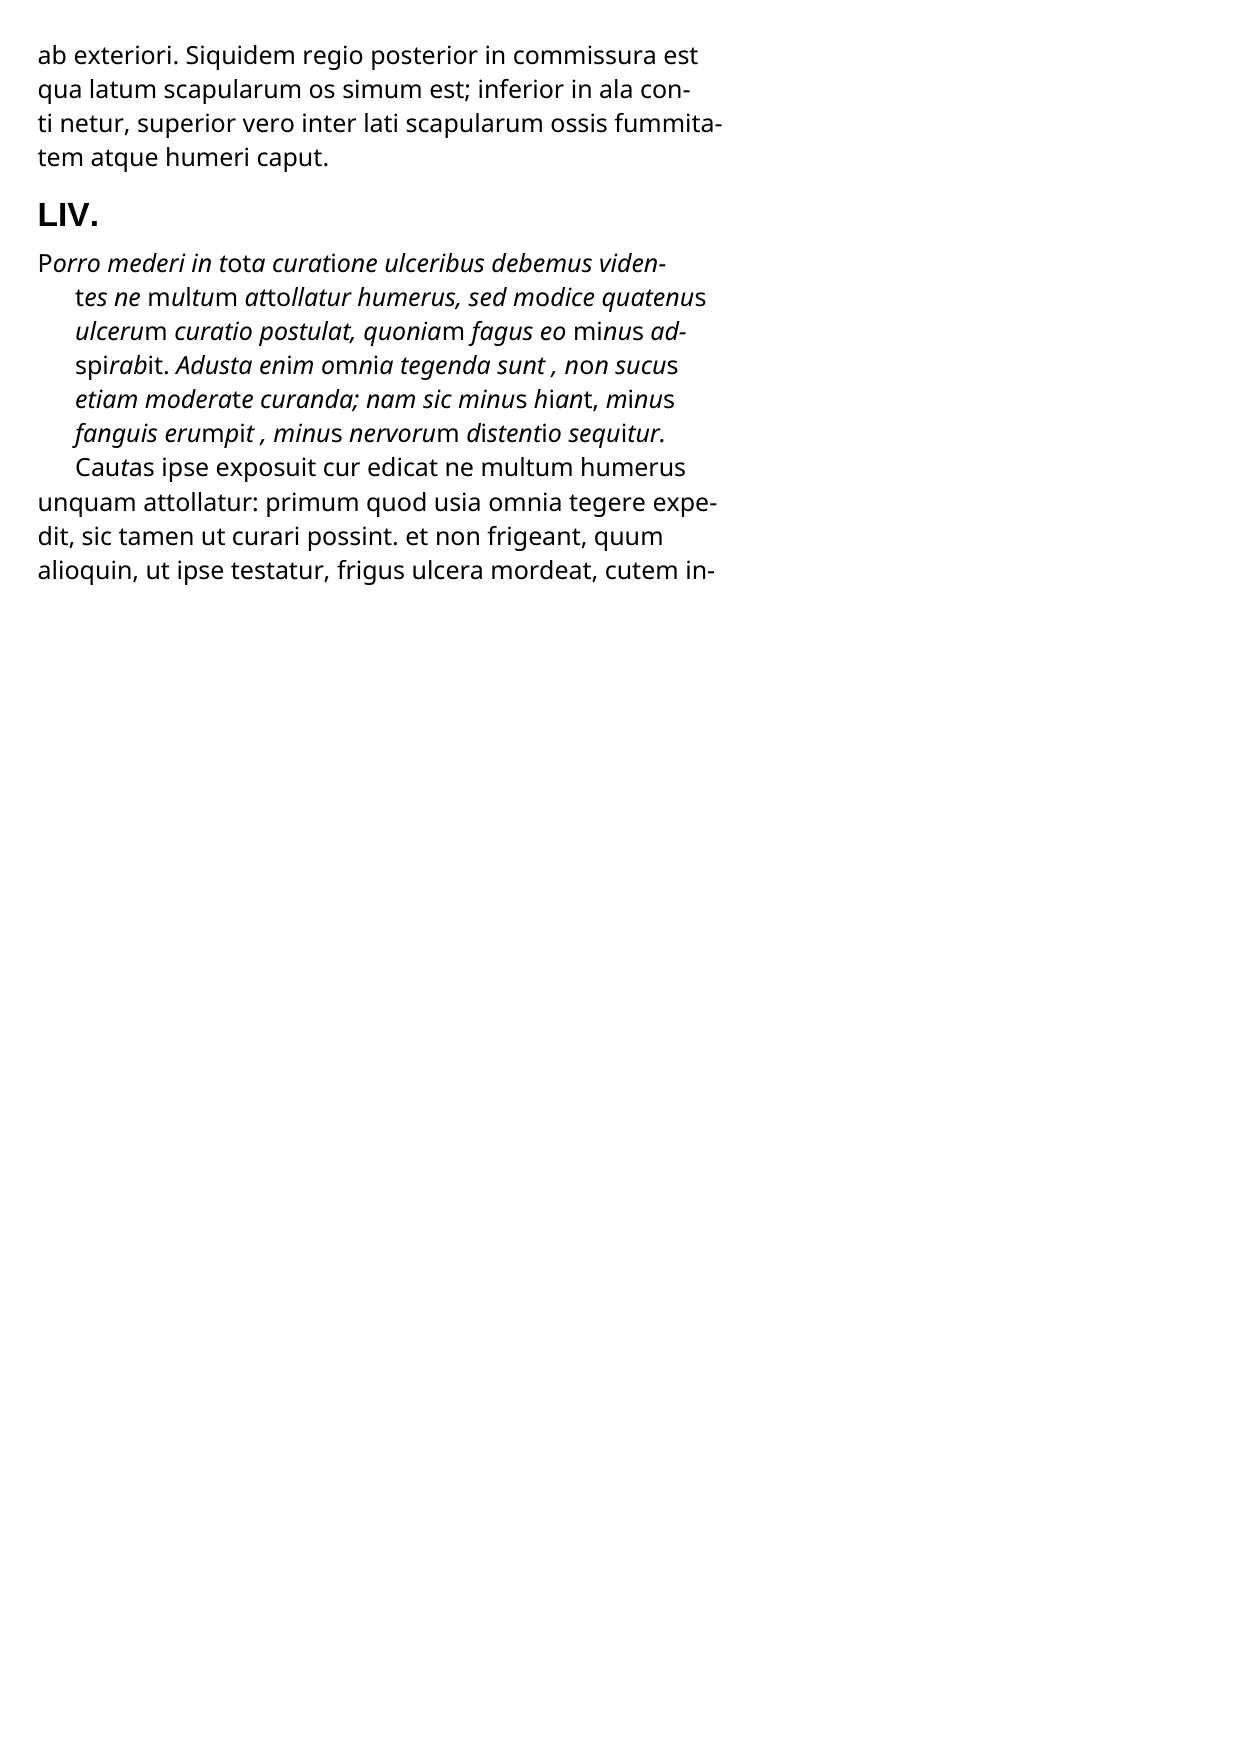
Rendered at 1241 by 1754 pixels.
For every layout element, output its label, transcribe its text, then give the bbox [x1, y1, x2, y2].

subtitle LIV. [37, 194, 1203, 233]
text Cautas ipse exposuit cur edicat ne multum humerus unquam attollatur: primum quod usia omnia tegere expe- dit, sic tamen ut curari possint. et non frigeant, quum alioquin, ut ipse testatur, frigus ulcera mordeat, cutem in- [37, 450, 1203, 586]
text ab exteriori. Siquidem regio posterior in commissura est qua latum scapularum os simum est; inferior in ala con- ti netur, superior vero inter lati scapularum ossis fummita- tem atque humeri caput. [37, 37, 1203, 174]
text Porro mederi in tota curatione ulceribus debemus viden- tes ne multum attollatur humerus, sed modice quatenus ulcerum curatio postulat, quoniam fagus eo minus ad- spirabit. Adusta enim omnia tegenda sunt , non sucus etiam moderate curanda; nam sic minus hiant, minus fanguis erumpit , minus nervorum distentio sequitur. [37, 246, 1203, 450]
